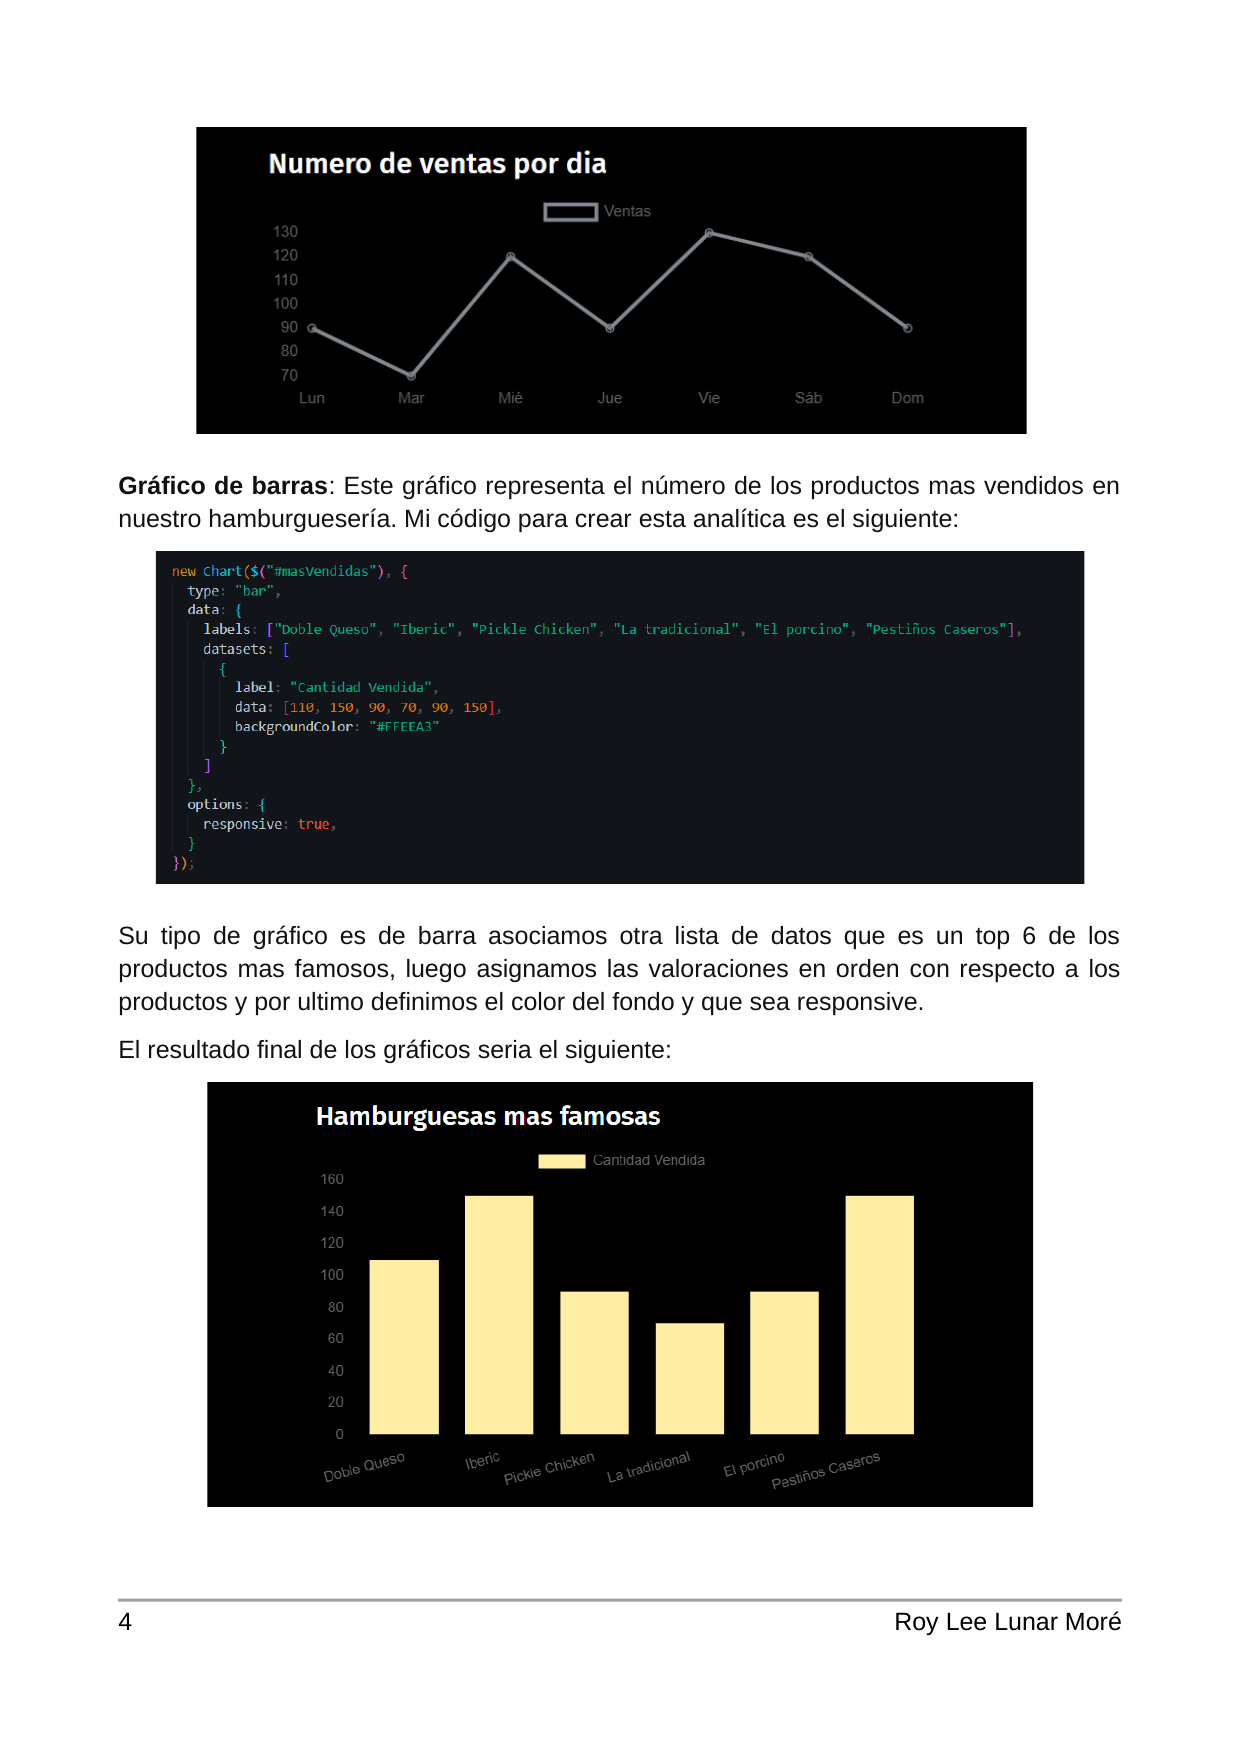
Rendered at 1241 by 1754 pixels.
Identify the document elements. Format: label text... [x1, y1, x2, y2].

picture [207, 1082, 1034, 1507]
text Gráfico de barras: Este gráfico representa el número de los productos mas vendidos en nuestro hamburguesería. Mi código para crear esta analítica es el siguiente: [118, 471, 1122, 532]
picture [196, 127, 1027, 434]
text Su tipo de gráfico es de barra asociamos otra lista de datos que es un top 6 de los productos mas famosos, luego asignamos las valoraciones en orden con respecto a los productos y por ultimo definimos el color del fondo y que sea responsive. [118, 921, 1122, 1016]
text El resultado final de los gráficos seria el siguiente: [118, 1035, 1122, 1064]
picture [155, 551, 1085, 884]
